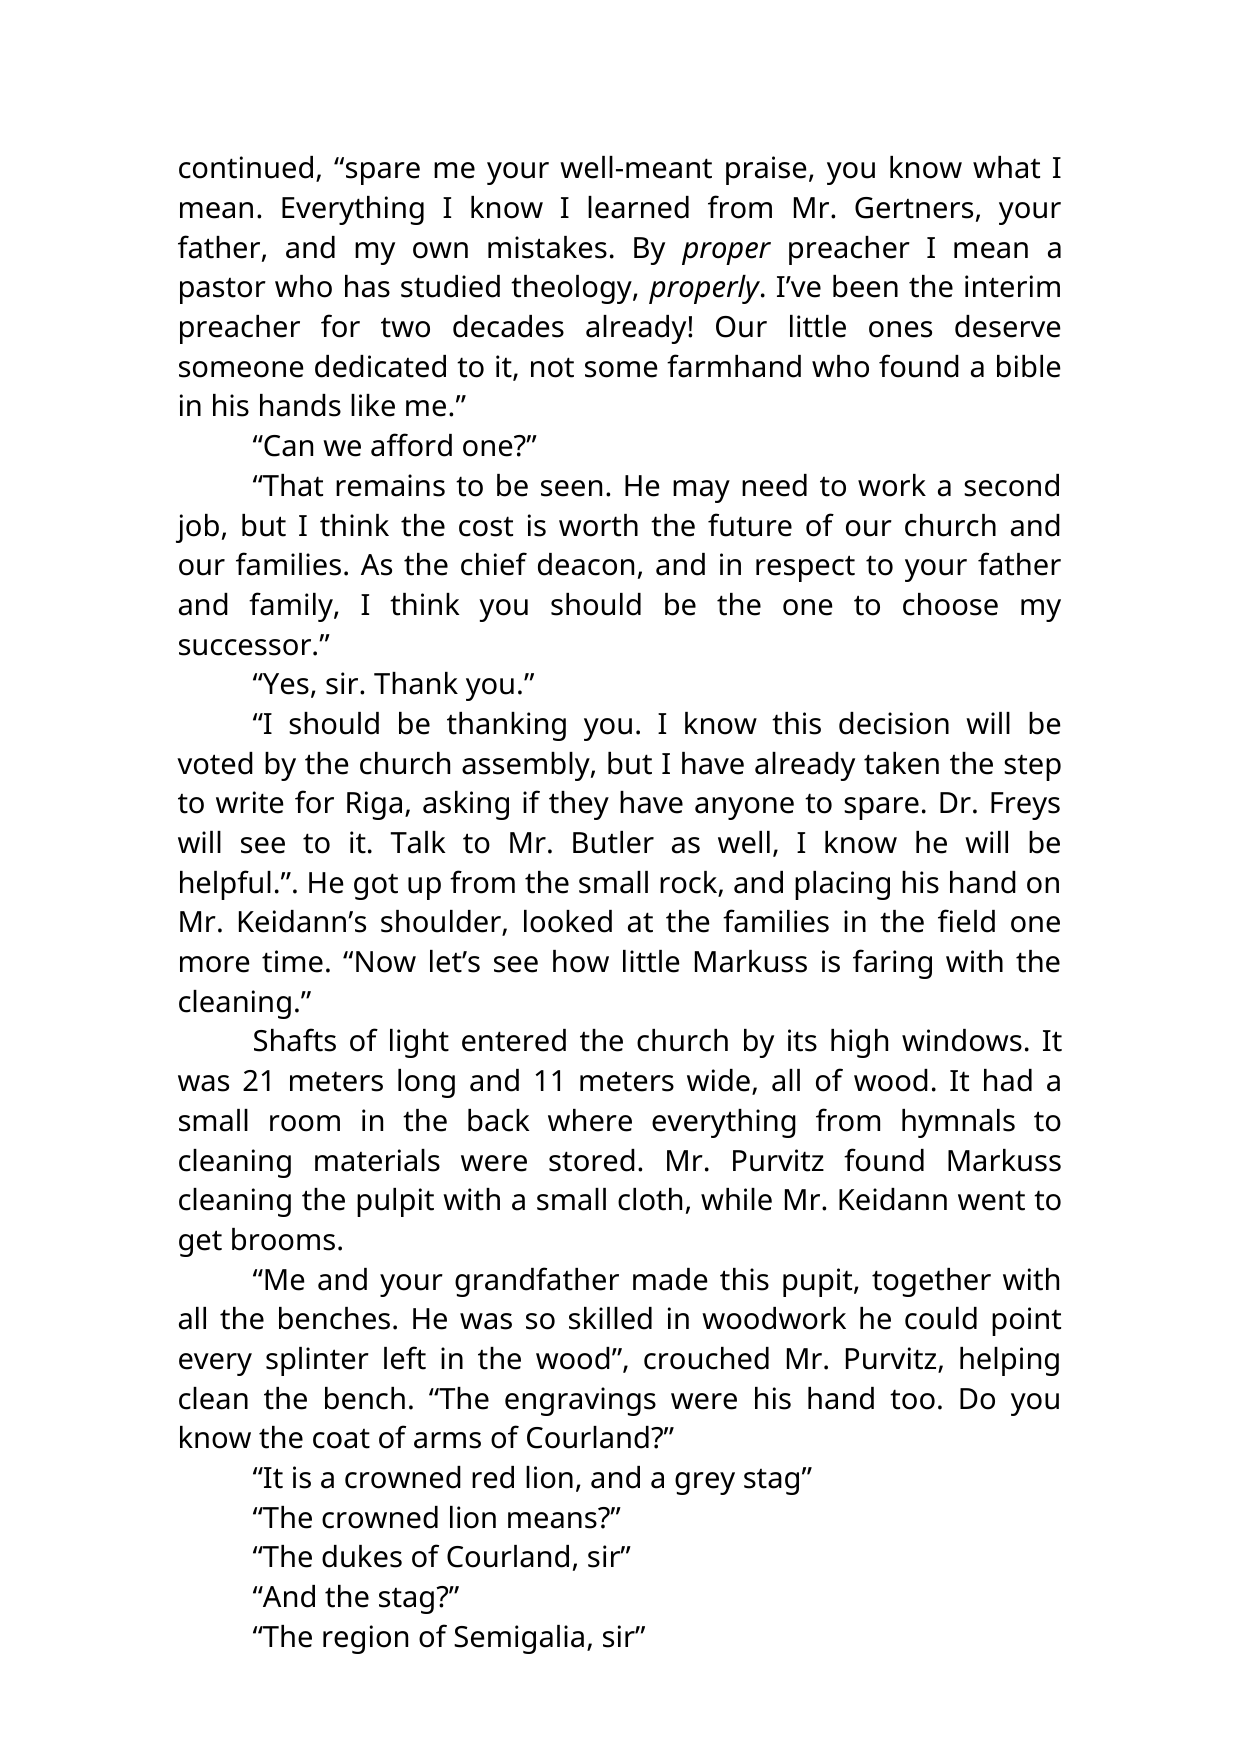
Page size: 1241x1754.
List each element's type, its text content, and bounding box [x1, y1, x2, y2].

text “That remains to be seen. He may need to work a second job, but I think the cost is worth the future of our church and our families. As the chief deacon, and in respect to your father and family, I think you should be the one to choose my successor.” [177, 465, 1063, 663]
text Shafts of light entered the church by its high windows. It was 21 meters long and 11 meters wide, all of wood. It had a small room in the back where everything from hymnals to cleaning materials were stored. Mr. Purvitz found Markuss cleaning the pulpit with a small cloth, while Mr. Keidann went to get brooms. [177, 1021, 1063, 1259]
text “The crowned lion means?” [177, 1497, 1063, 1537]
text “Me and your grandfather made this pupit, together with all the benches. He was so skilled in woodwork he could point every splinter left in the wood”, crouched Mr. Purvitz, helping clean the bench. “The engravings were his hand too. Do you know the coat of arms of Courland?” [177, 1259, 1063, 1457]
text “And the stag?” [177, 1576, 1063, 1616]
text “It is a crowned red lion, and a grey stag” [177, 1457, 1063, 1497]
text continued, “spare me your well-meant praise, you know what I mean. Everything I know I learned from Mr. Gertners, your father, and my own mistakes. By proper preacher I mean a pastor who has studied theology, properly. I’ve been the interim preacher for two decades already! Our little ones deserve someone dedicated to it, not some farmhand who found a bible in his hands like me.” [177, 148, 1063, 425]
text “I should be thanking you. I know this decision will be voted by the church assembly, but I have already taken the step to write for Riga, asking if they have anyone to spare. Dr. Freys will see to it. Talk to Mr. Butler as well, I know he will be helpful.”. He got up from the small rock, and placing his hand on Mr. Keidann’s shoulder, looked at the families in the field one more time. “Now let’s see how little Markuss is faring with the cleaning.” [177, 703, 1063, 1021]
text “The region of Semigalia, sir” [177, 1616, 1063, 1656]
text “Yes, sir. Thank you.” [177, 663, 1063, 703]
text “Can we afford one?” [177, 425, 1063, 465]
text “The dukes of Courland, sir” [177, 1537, 1063, 1576]
